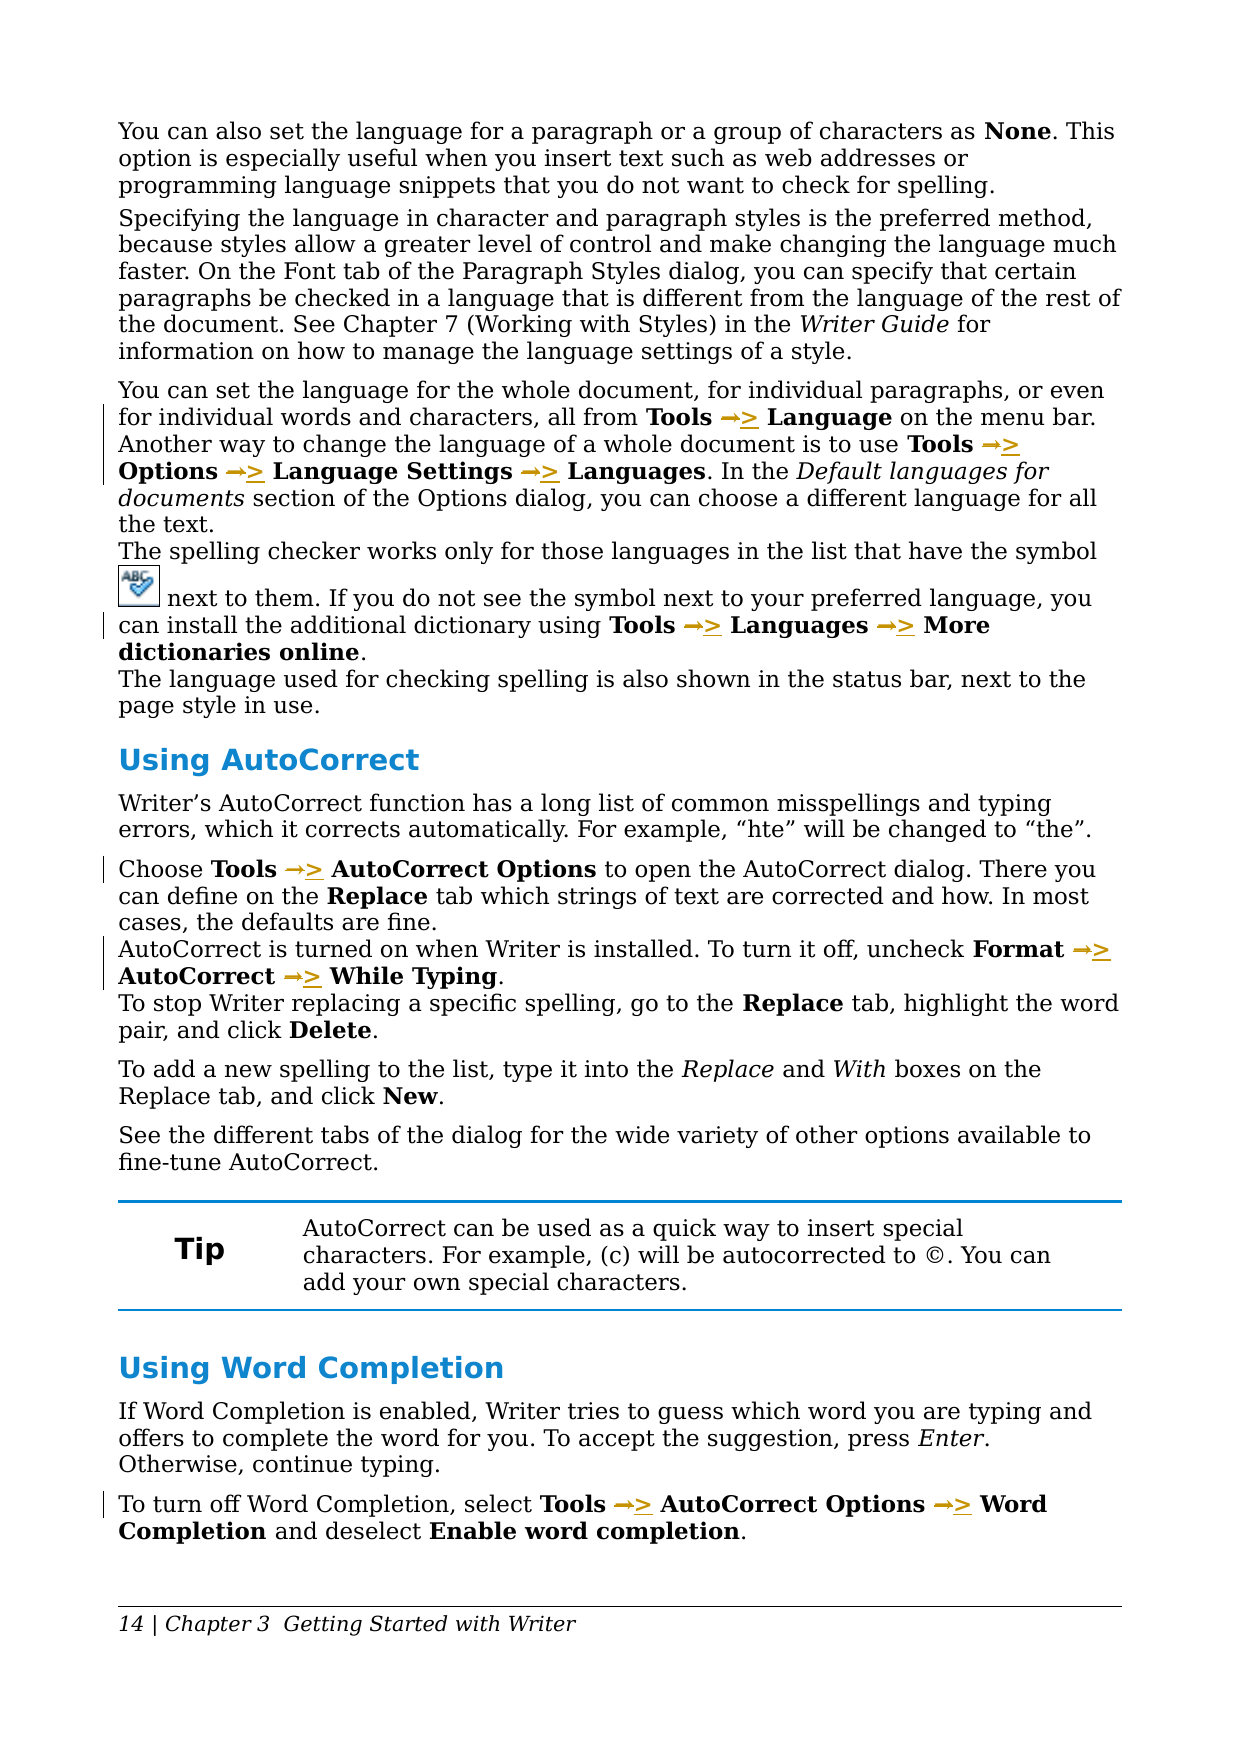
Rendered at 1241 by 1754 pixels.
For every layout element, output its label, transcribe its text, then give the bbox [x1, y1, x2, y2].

list You can also set the language for a paragraph or a group of characters as None. This option is especially useful when you insert text such as web addresses or programming language snippets that you do not want to check for spelling. [118, 118, 1122, 198]
text To add a new spelling to the list, type it into the Replace and With boxes on the Replace tab, and click New. [118, 1057, 1122, 1110]
text The spelling checker works only for those languages in the list that have the symbol next to them. If you do not see the symbol next to your preferred language, you can install the additional dictionary using Tools > Languages > More dictionaries online. [118, 538, 1122, 666]
text See the different tabs of the dialog for the wide variety of other options available to fine-tune AutoCorrect. [118, 1123, 1122, 1176]
subtitle Using AutoCorrect [118, 743, 1122, 777]
text The language used for checking spelling is also shown in the status bar, next to the page style in use. [118, 666, 1122, 719]
text If Word Completion is enabled, Writer tries to guess which word you are typing and offers to complete the word for you. To accept the suggestion, press Enter. Otherwise, continue typing. [118, 1398, 1122, 1478]
text To turn off Word Completion, select Tools > AutoCorrect Options > Word Completion and deselect Enable word completion. [118, 1491, 1122, 1544]
text To stop Writer replacing a specific spelling, go to the Replace tab, highlight the word pair, and click Delete. [118, 990, 1122, 1044]
text Another way to change the language of a whole document is to use Tools > Options > Language Settings > Languages. In the Default languages for documents section of the Options dialog, you can choose a different language for all the text. [118, 431, 1122, 538]
table_header Tip [118, 1203, 281, 1308]
text Specifying the language in character and paragraph styles is the preferred method, because styles allow a greater level of control and make changing the language much faster. On the Font tab of the Paragraph Styles dialog, you can specify that certain paragraphs be checked in a language that is different from the language of the rest of the document. See Chapter 7 (Working with Styles) in the Writer Guide for information on how to manage the language settings of a style. [118, 205, 1122, 365]
text You can set the language for the whole document, for individual paragraphs, or even for individual words and characters, all from Tools > Language on the menu bar. [118, 377, 1122, 431]
text Choose Tools > AutoCorrect Options to open the AutoCorrect dialog. There you can define on the Replace tab which strings of text are corrected and how. In most cases, the defaults are fine. [118, 856, 1122, 936]
text AutoCorrect is turned on when Writer is installed. To turn it off, uncheck Format > AutoCorrect > While Typing. [118, 936, 1122, 990]
subtitle Using Word Completion [118, 1352, 1122, 1386]
text Writer’s AutoCorrect function has a long list of common misspellings and typing errors, which it corrects automatically. For example, “hte” will be changed to “the”. [118, 790, 1122, 843]
picture [119, 566, 159, 606]
table_header AutoCorrect can be used as a quick way to insert special characters. For example, (c) will be autocorrected to ©. You can add your own special characters. [281, 1203, 1122, 1308]
